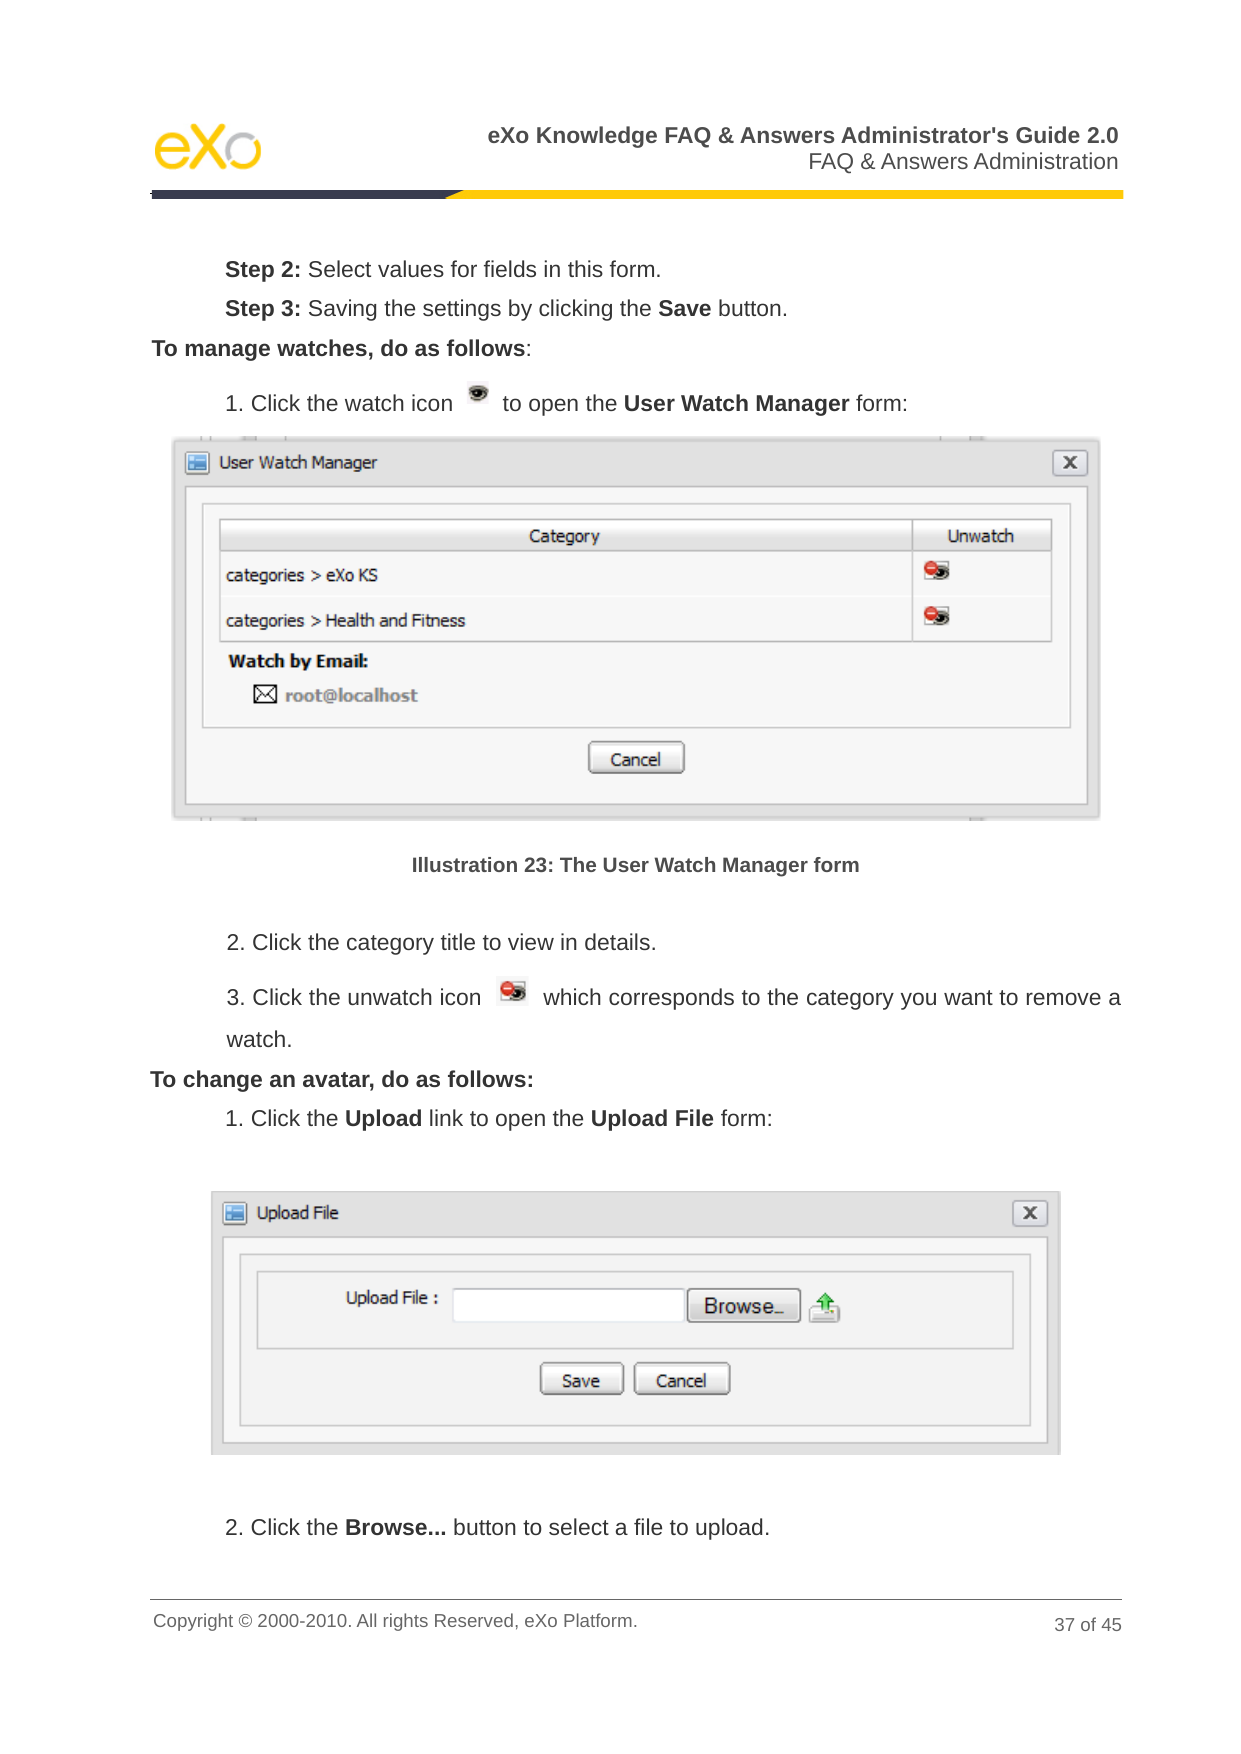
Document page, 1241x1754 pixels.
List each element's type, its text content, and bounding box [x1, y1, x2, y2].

list 1. Click the watch icon to open the User Watch Manager form: [187, 374, 1122, 416]
list Step 3: Saving the settings by clicking the Save button. [187, 295, 1122, 322]
list 2. Click the category title to view in details. [189, 929, 1122, 955]
picture [466, 381, 489, 404]
text To change an avatar, do as follows: [150, 1066, 1122, 1092]
picture [210, 1191, 1061, 1455]
list 1. Click the Upload link to open the Upload File form: [187, 1105, 1122, 1132]
list Illustration 23: The User Watch Manager form [167, 504, 1104, 876]
picture [151, 190, 1124, 199]
picture [155, 123, 262, 170]
list To manage watches, do as follows: [114, 335, 1122, 361]
picture [496, 976, 529, 1006]
picture [171, 436, 1101, 821]
list Step 2: Select values for fields in this form. [187, 256, 1122, 282]
list 3. Click the unwatch icon which corresponds to the category you want to remove a watch. [189, 968, 1122, 1053]
list 2. Click the Browse... button to select a file to upload. [187, 1514, 1122, 1541]
